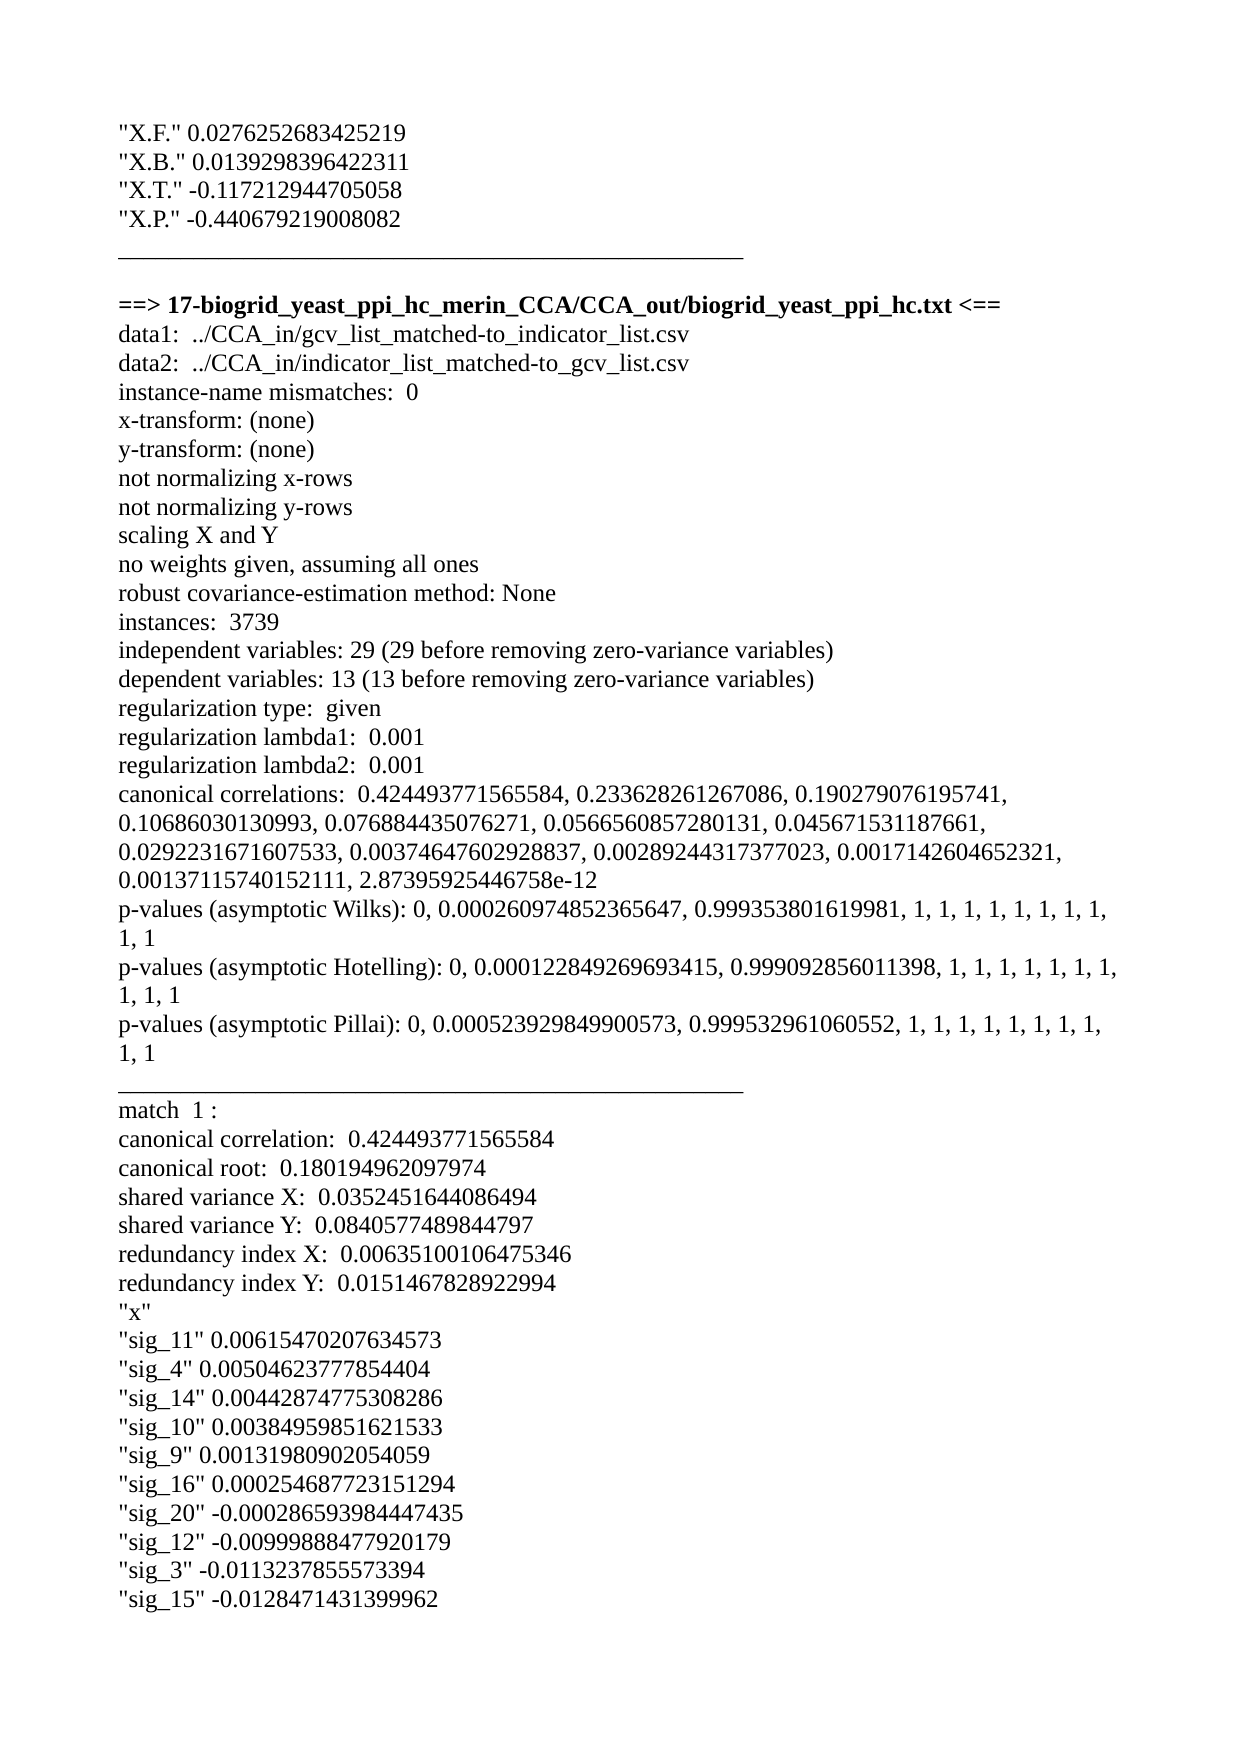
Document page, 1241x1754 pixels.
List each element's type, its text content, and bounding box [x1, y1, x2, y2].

text instance-name mismatches: 0 [118, 377, 1122, 406]
text not normalizing x-rows [118, 463, 1122, 492]
text ==> 17-biogrid_yeast_ppi_hc_merin_CCA/CCA_out/biogrid_yeast_ppi_hc.txt <== [118, 291, 1122, 319]
text "sig_3" -0.0113237855573394 [118, 1556, 1122, 1584]
text data1: ../CCA_in/gcv_list_matched-to_indicator_list.csv [118, 319, 1122, 348]
text data2: ../CCA_in/indicator_list_matched-to_gcv_list.csv [118, 348, 1122, 377]
text shared variance X: 0.0352451644086494 [118, 1182, 1122, 1211]
text "sig_20" -0.000286593984447435 [118, 1498, 1122, 1527]
text "X.P." -0.440679219008082 [118, 204, 1122, 233]
text "sig_10" 0.00384959851621533 [118, 1412, 1122, 1441]
text redundancy index X: 0.00635100106475346 [118, 1239, 1122, 1268]
text independent variables: 29 (29 before removing zero-variance variables) [118, 636, 1122, 664]
text robust covariance-estimation method: None [118, 578, 1122, 607]
text "sig_16" 0.000254687723151294 [118, 1469, 1122, 1498]
text no weights given, assuming all ones [118, 549, 1122, 578]
text canonical correlation: 0.424493771565584 [118, 1124, 1122, 1153]
text "sig_12" -0.00999888477920179 [118, 1527, 1122, 1556]
text regularization type: given [118, 693, 1122, 722]
text match 1 : [118, 1096, 1122, 1124]
text "sig_9" 0.00131980902054059 [118, 1441, 1122, 1469]
text "X.T." -0.117212944705058 [118, 176, 1122, 204]
text "sig_14" 0.00442874775308286 [118, 1383, 1122, 1412]
text "X.F." 0.0276252683425219 [118, 118, 1122, 147]
text p-values (asymptotic Wilks): 0, 0.000260974852365647, 0.999353801619981, 1, 1, 1, 1, 1, 1, 1, 1, 1, 1 [118, 894, 1122, 952]
text p-values (asymptotic Pillai): 0, 0.000523929849900573, 0.999532961060552, 1, 1, 1, 1, 1, 1, 1, 1, 1, 1 [118, 1009, 1122, 1067]
text dependent variables: 13 (13 before removing zero-variance variables) [118, 664, 1122, 693]
text regularization lambda1: 0.001 [118, 722, 1122, 751]
text canonical correlations: 0.424493771565584, 0.233628261267086, 0.190279076195741, 0.10686030130993, 0.076884435076271, 0.0566560857280131, 0.045671531187661, 0.0292231671607533, 0.00374647602928837, 0.00289244317377023, 0.0017142604652321, 0.00137115740152111, 2.87395925446758e-12 [118, 779, 1122, 894]
text scaling X and Y [118, 521, 1122, 549]
text x-transform: (none) [118, 406, 1122, 434]
text "x" [118, 1297, 1122, 1326]
text canonical root: 0.180194962097974 [118, 1153, 1122, 1182]
text y-transform: (none) [118, 434, 1122, 463]
text "X.B." 0.0139298396422311 [118, 147, 1122, 176]
text __________________________________________________ [118, 1067, 1122, 1096]
text not normalizing y-rows [118, 492, 1122, 521]
text "sig_15" -0.0128471431399962 [118, 1584, 1122, 1613]
text regularization lambda2: 0.001 [118, 751, 1122, 779]
text redundancy index Y: 0.0151467828922994 [118, 1268, 1122, 1297]
text shared variance Y: 0.0840577489844797 [118, 1211, 1122, 1239]
text __________________________________________________ [118, 233, 1122, 262]
text p-values (asymptotic Hotelling): 0, 0.000122849269693415, 0.999092856011398, 1, 1, 1, 1, 1, 1, 1, 1, 1, 1 [118, 952, 1122, 1009]
text "sig_4" 0.00504623777854404 [118, 1354, 1122, 1383]
text "sig_11" 0.00615470207634573 [118, 1326, 1122, 1354]
text instances: 3739 [118, 607, 1122, 636]
